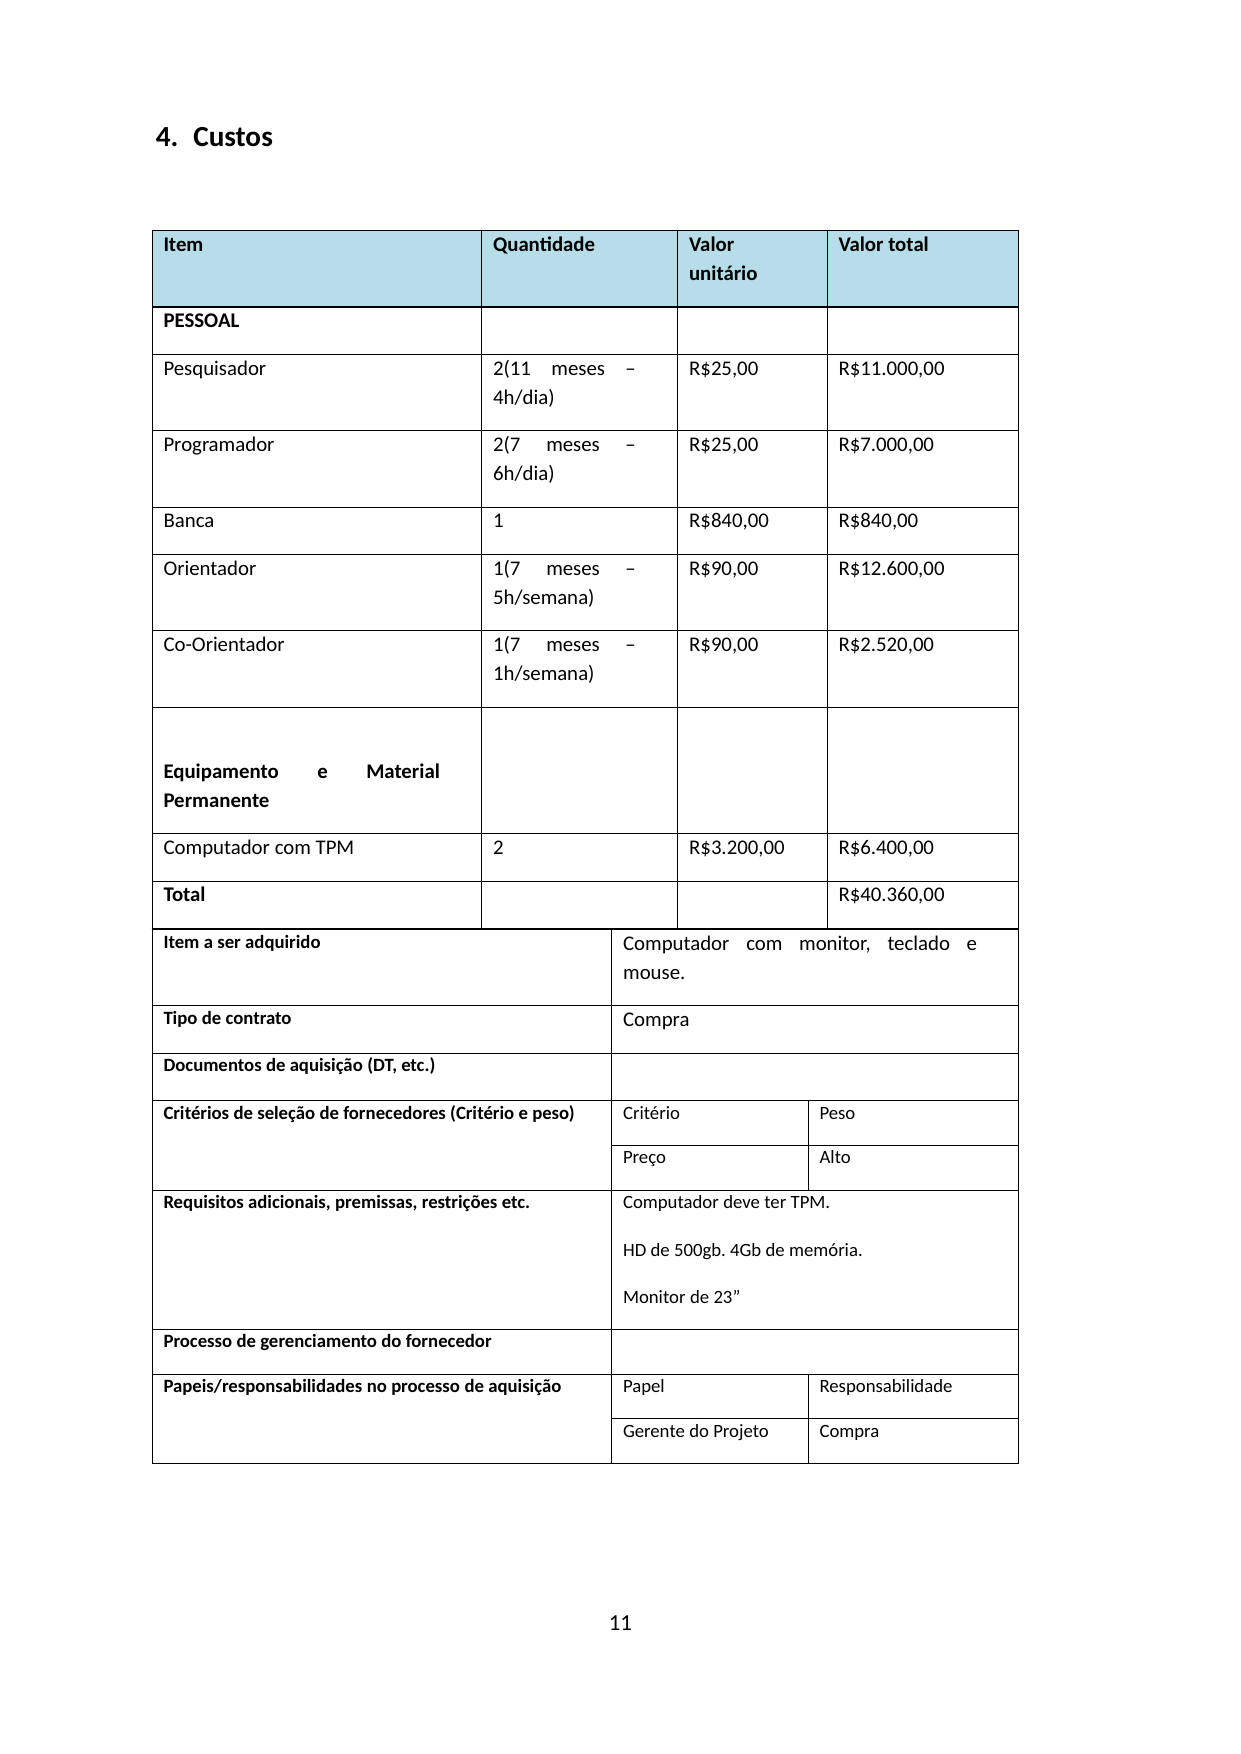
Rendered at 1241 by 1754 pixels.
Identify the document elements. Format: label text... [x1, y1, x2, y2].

table_cell [482, 708, 677, 833]
table_cell R$7.000,00 [828, 431, 1018, 507]
table_cell R$40.360,00 [828, 882, 1018, 928]
table_cell 2(11 meses – 4h/dia) [482, 355, 677, 430]
table_cell [612, 1330, 1018, 1373]
table_cell [678, 882, 827, 928]
table_cell 1 [482, 508, 677, 554]
table_header Quantidade [482, 231, 677, 306]
table_cell Computador com TPM [153, 834, 481, 881]
table_header Valor unitário [678, 231, 827, 306]
table_cell [678, 308, 827, 354]
table_cell Papel [612, 1375, 808, 1418]
table_cell 1(7 meses – 1h/semana) [482, 631, 677, 707]
table_cell R$12.600,00 [828, 555, 1018, 630]
table_cell Preço [612, 1146, 808, 1189]
table_cell Documentos de aquisição (DT, etc.) [153, 1054, 611, 1100]
table_cell R$25,00 [678, 355, 827, 430]
table_cell R$25,00 [678, 431, 827, 507]
table_cell Peso [809, 1101, 1018, 1145]
table_cell 2(7 meses – 6h/dia) [482, 431, 677, 507]
list Custos [156, 118, 1122, 154]
table_cell R$2.520,00 [828, 631, 1018, 707]
table_cell [612, 1054, 1018, 1100]
table_cell Banca [153, 508, 481, 554]
table_header Valor total [828, 231, 1018, 306]
table_cell R$840,00 [828, 508, 1018, 554]
table_cell Equipamento e Material Permanente [153, 708, 481, 833]
table_cell R$3.200,00 [678, 834, 827, 881]
table_cell Responsabilidade [809, 1375, 1018, 1418]
table_cell Co-Orientador [153, 631, 481, 707]
table_cell Processo de gerenciamento do fornecedor [153, 1330, 611, 1373]
table_cell Critério [612, 1101, 808, 1145]
table_header Item a ser adquirido [153, 930, 611, 1005]
table_header Computador com monitor, teclado e mouse. [612, 930, 1018, 1005]
table_cell Gerente do Projeto [612, 1419, 808, 1463]
table_cell Critérios de seleção de fornecedores (Critério e peso) [153, 1101, 611, 1189]
table_cell Pesquisador [153, 355, 481, 430]
table_cell 2 [482, 834, 677, 881]
table_cell Programador [153, 431, 481, 507]
table_cell [482, 308, 677, 354]
table_cell Papeis/responsabilidades no processo de aquisição [153, 1375, 611, 1463]
table_cell Compra [612, 1006, 1018, 1053]
table_cell PESSOAL [153, 308, 481, 354]
table_cell R$11.000,00 [828, 355, 1018, 430]
table_cell R$6.400,00 [828, 834, 1018, 881]
table_cell Alto [809, 1146, 1018, 1189]
table_cell [828, 708, 1018, 833]
table_cell Compra [809, 1419, 1018, 1463]
table_cell [482, 882, 677, 928]
table_cell [678, 708, 827, 833]
table_cell Orientador [153, 555, 481, 630]
table_cell Computador deve ter TPM. HD de 500gb. 4Gb de memória. Monitor de 23” [612, 1191, 1018, 1329]
table_cell [828, 308, 1018, 354]
table_header Item [153, 231, 481, 306]
table_cell R$90,00 [678, 631, 827, 707]
table_cell 1(7 meses – 5h/semana) [482, 555, 677, 630]
table_cell Requisitos adicionais, premissas, restrições etc. [153, 1191, 611, 1329]
table_cell Total [153, 882, 481, 928]
table_cell Tipo de contrato [153, 1006, 611, 1053]
table_cell R$840,00 [678, 508, 827, 554]
table_cell R$90,00 [678, 555, 827, 630]
